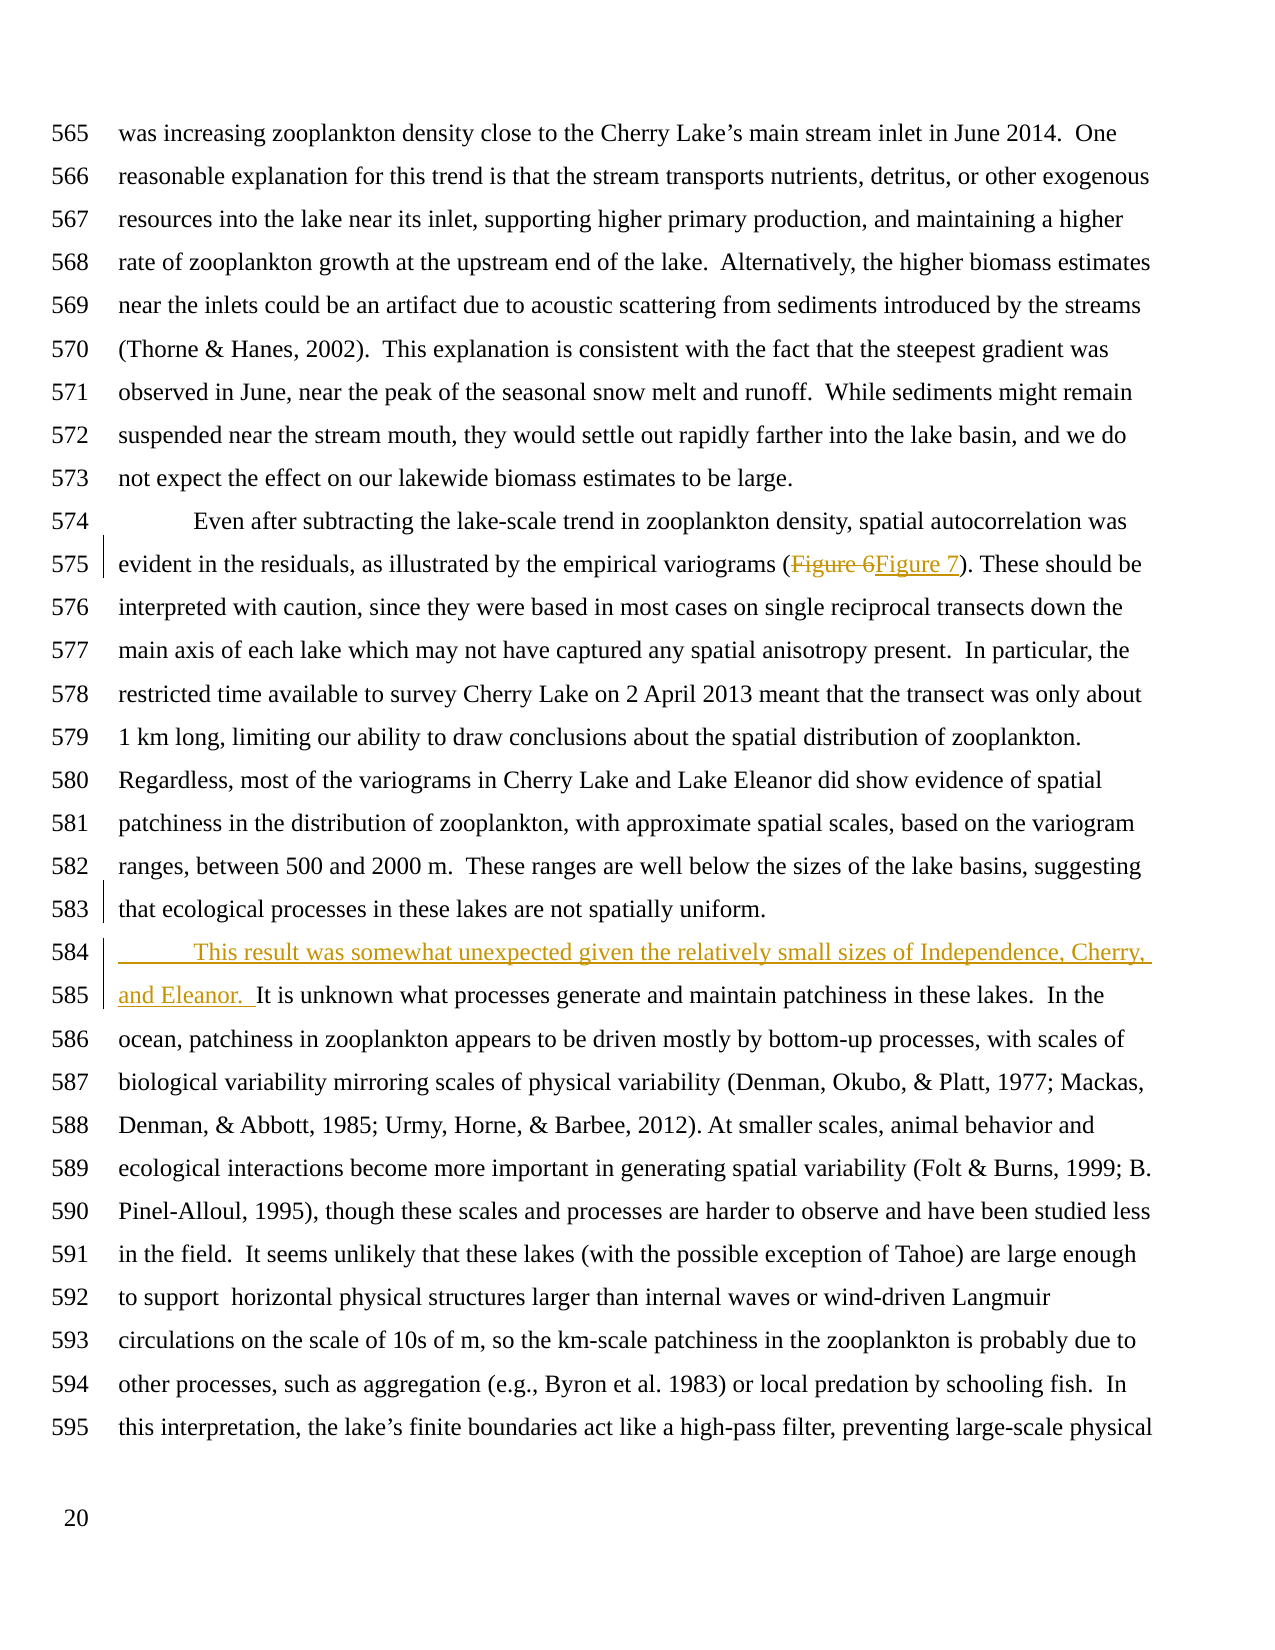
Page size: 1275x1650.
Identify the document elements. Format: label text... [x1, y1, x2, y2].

text Even after subtracting the lake-scale trend in zooplankton density, spatial autocorrelation was evident in the residuals, as illustrated by the empirical variograms (Figure 7). These should be interpreted with caution, since they were based in most cases on single reciprocal transects down the main axis of each lake which may not have captured any spatial anisotropy present. In particular, the restricted time available to survey Cherry Lake on 2 April 2013 meant that the transect was only about 1 km long, limiting our ability to draw conclusions about the spatial distribution of zooplankton. Regardless, most of the variograms in Cherry Lake and Lake Eleanor did show evidence of spatial patchiness in the distribution of zooplankton, with approximate spatial scales, based on the variogram ranges, between 500 and 2000 m. These ranges are well below the sizes of the lake basins, suggesting that ecological processes in these lakes are not spatially uniform. [118, 506, 1157, 923]
text This result was somewhat unexpected given the relatively small sizes of Independence, Cherry, and Eleanor. It is unknown what processes generate and maintain patchiness in these lakes. In the ocean, patchiness in zooplankton appears to be driven mostly by bottom-up processes, with scales of biological variability mirroring scales of physical variability (Denman, Okubo, & Platt, 1977; Mackas, Denman, & Abbott, 1985; Urmy, Horne, & Barbee, 2012)⁠. At smaller scales, animal behavior and ecological interactions become more important in generating spatial variability (Folt & Burns, 1999; B. Pinel-Alloul, 1995)⁠, though these scales and processes are harder to observe and have been studied less in the field. It seems unlikely that these lakes (with the possible exception of Tahoe) are large enough to support horizontal physical structures larger than internal waves or wind-driven Langmuir circulations on the scale of 10s of m, so the km-scale patchiness in the zooplankton is probably due to other processes, such as aggregation (e.g., Byron et al. 1983)⁠ or local predation by schooling fish. In this interpretation, the lake’s finite boundaries act like a high-pass filter, preventing large-scale physical [118, 937, 1157, 1441]
text was increasing zooplankton density close to the Cherry Lake’s main stream inlet in June 2014. One reasonable explanation for this trend is that the stream transports nutrients, detritus, or other exogenous resources into the lake near its inlet, supporting higher primary production, and maintaining a higher rate of zooplankton growth at the upstream end of the lake. Alternatively, the higher biomass estimates near the inlets could be an artifact due to acoustic scattering from sediments introduced by the streams (Thorne & Hanes, 2002)⁠. This explanation is consistent with the fact that the steepest gradient was observed in June, near the peak of the seasonal snow melt and runoff. While sediments might remain suspended near the stream mouth, they would settle out rapidly farther into the lake basin, and we do not expect the effect on our lakewide biomass estimates to be large. [118, 118, 1157, 492]
